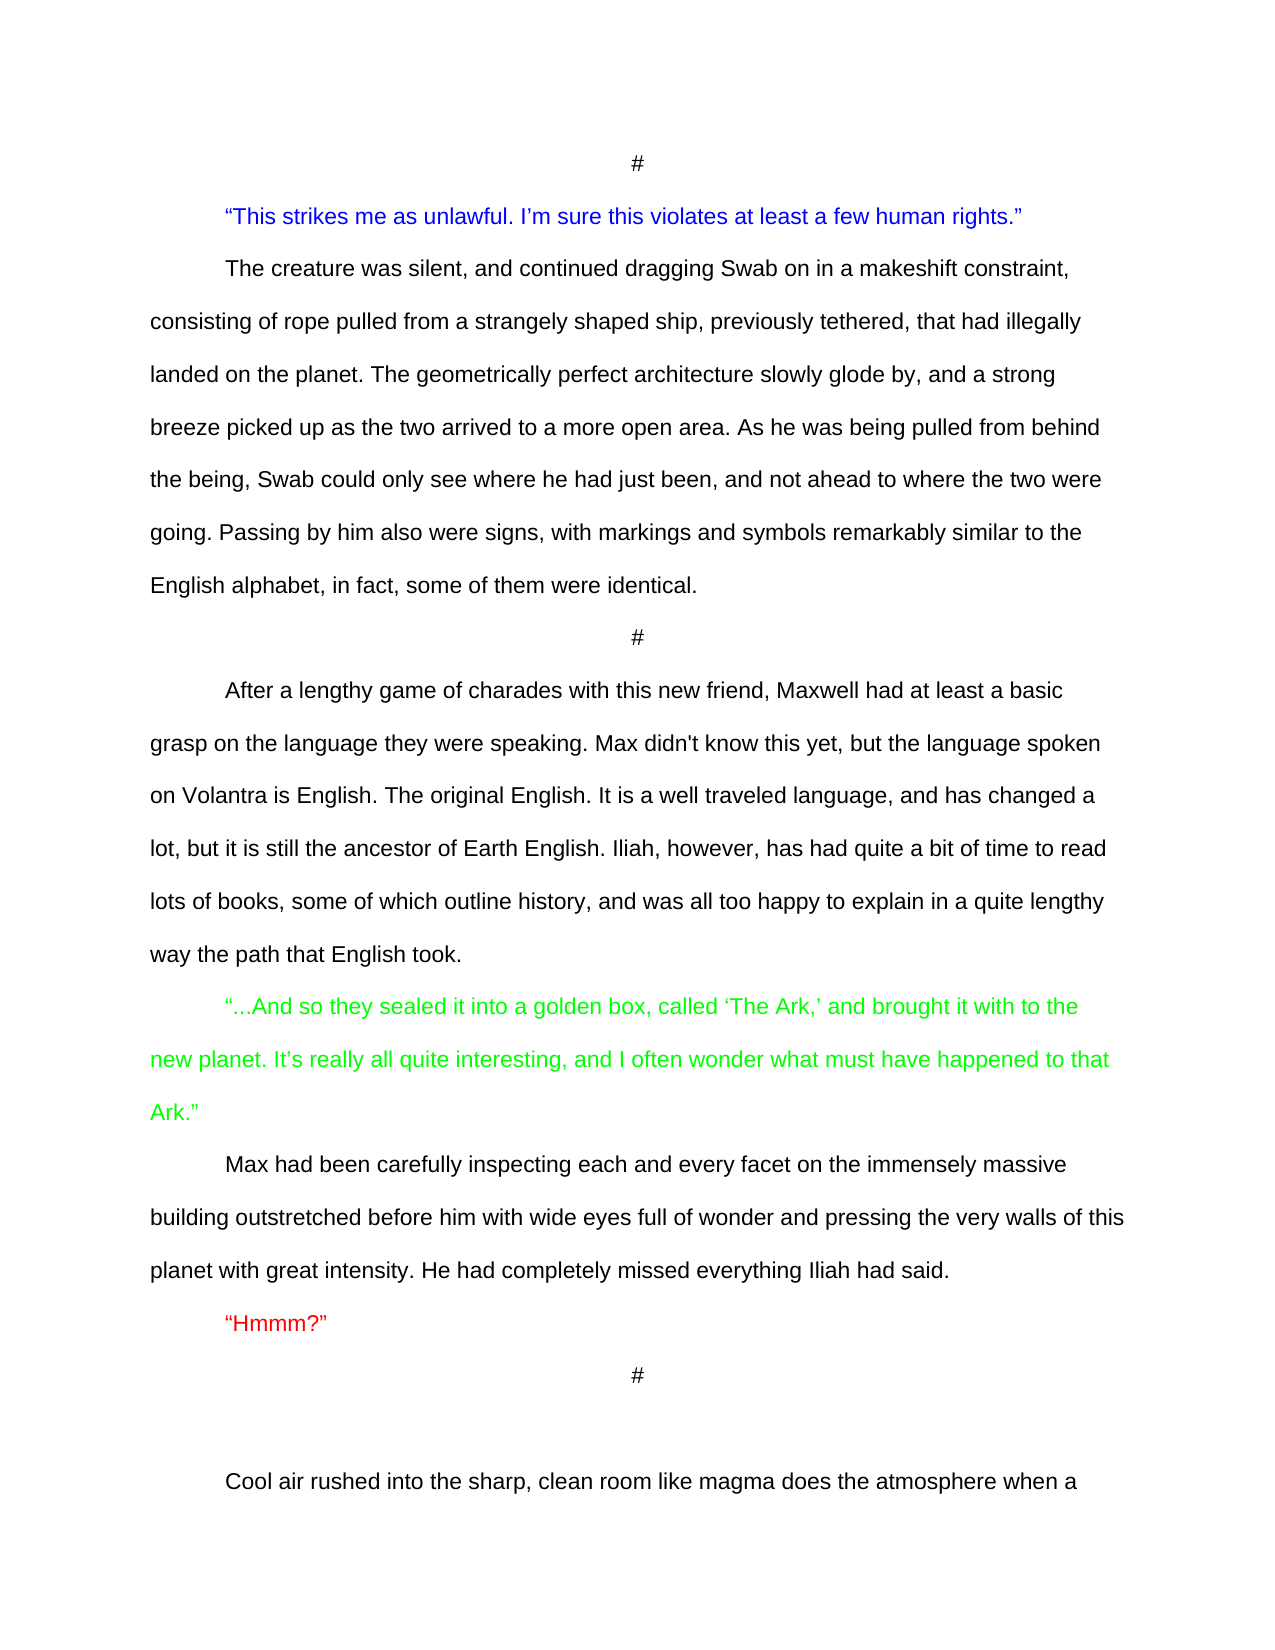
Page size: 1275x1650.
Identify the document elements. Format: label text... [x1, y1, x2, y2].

text # [150, 150, 1125, 176]
text After a lengthy game of charades with this new friend, Maxwell had at least a basic grasp on the language they were speaking. Max didn't know this yet, but the language spoken on Volantra is English. The original English. It is a well traveled language, and has changed a lot, but it is still the ancestor of Earth English. Iliah, however, has had quite a bit of time to read lots of books, some of which outline history, and was all too happy to explain in a quite lengthy way the path that English took. [150, 677, 1125, 967]
text # [150, 1362, 1125, 1389]
text Cool air rushed into the sharp, clean room like magma does the atmosphere when a [150, 1468, 1125, 1494]
text The creature was silent, and continued dragging Swab on in a makeshift constraint, consisting of rope pulled from a strangely shaped ship, previously tethered, that had illegally landed on the planet. The geometrically perfect architecture slowly glode by, and a strong breeze picked up as the two arrived to a more open area. As he was being pulled from behind the being, Swab could only see where he had just been, and not ahead to where the two were going. Passing by him also were signs, with markings and symbols remarkably similar to the English alphabet, in fact, some of them were identical. [150, 255, 1125, 598]
text “This strikes me as unlawful. I’m sure this violates at least a few human rights.” [150, 203, 1125, 229]
text “...And so they sealed it into a golden box, called ‘The Ark,’ and brought it with to the new planet. It’s really all quite interesting, and I often wonder what must have happened to that Ark.” [150, 993, 1125, 1125]
text # [150, 624, 1125, 651]
text Max had been carefully inspecting each and every facet on the immensely massive building outstretched before him with wide eyes full of wonder and pressing the very walls of this planet with great intensity. He had completely missed everything Iliah had said. [150, 1151, 1125, 1283]
text “Hmmm?” [150, 1309, 1125, 1336]
